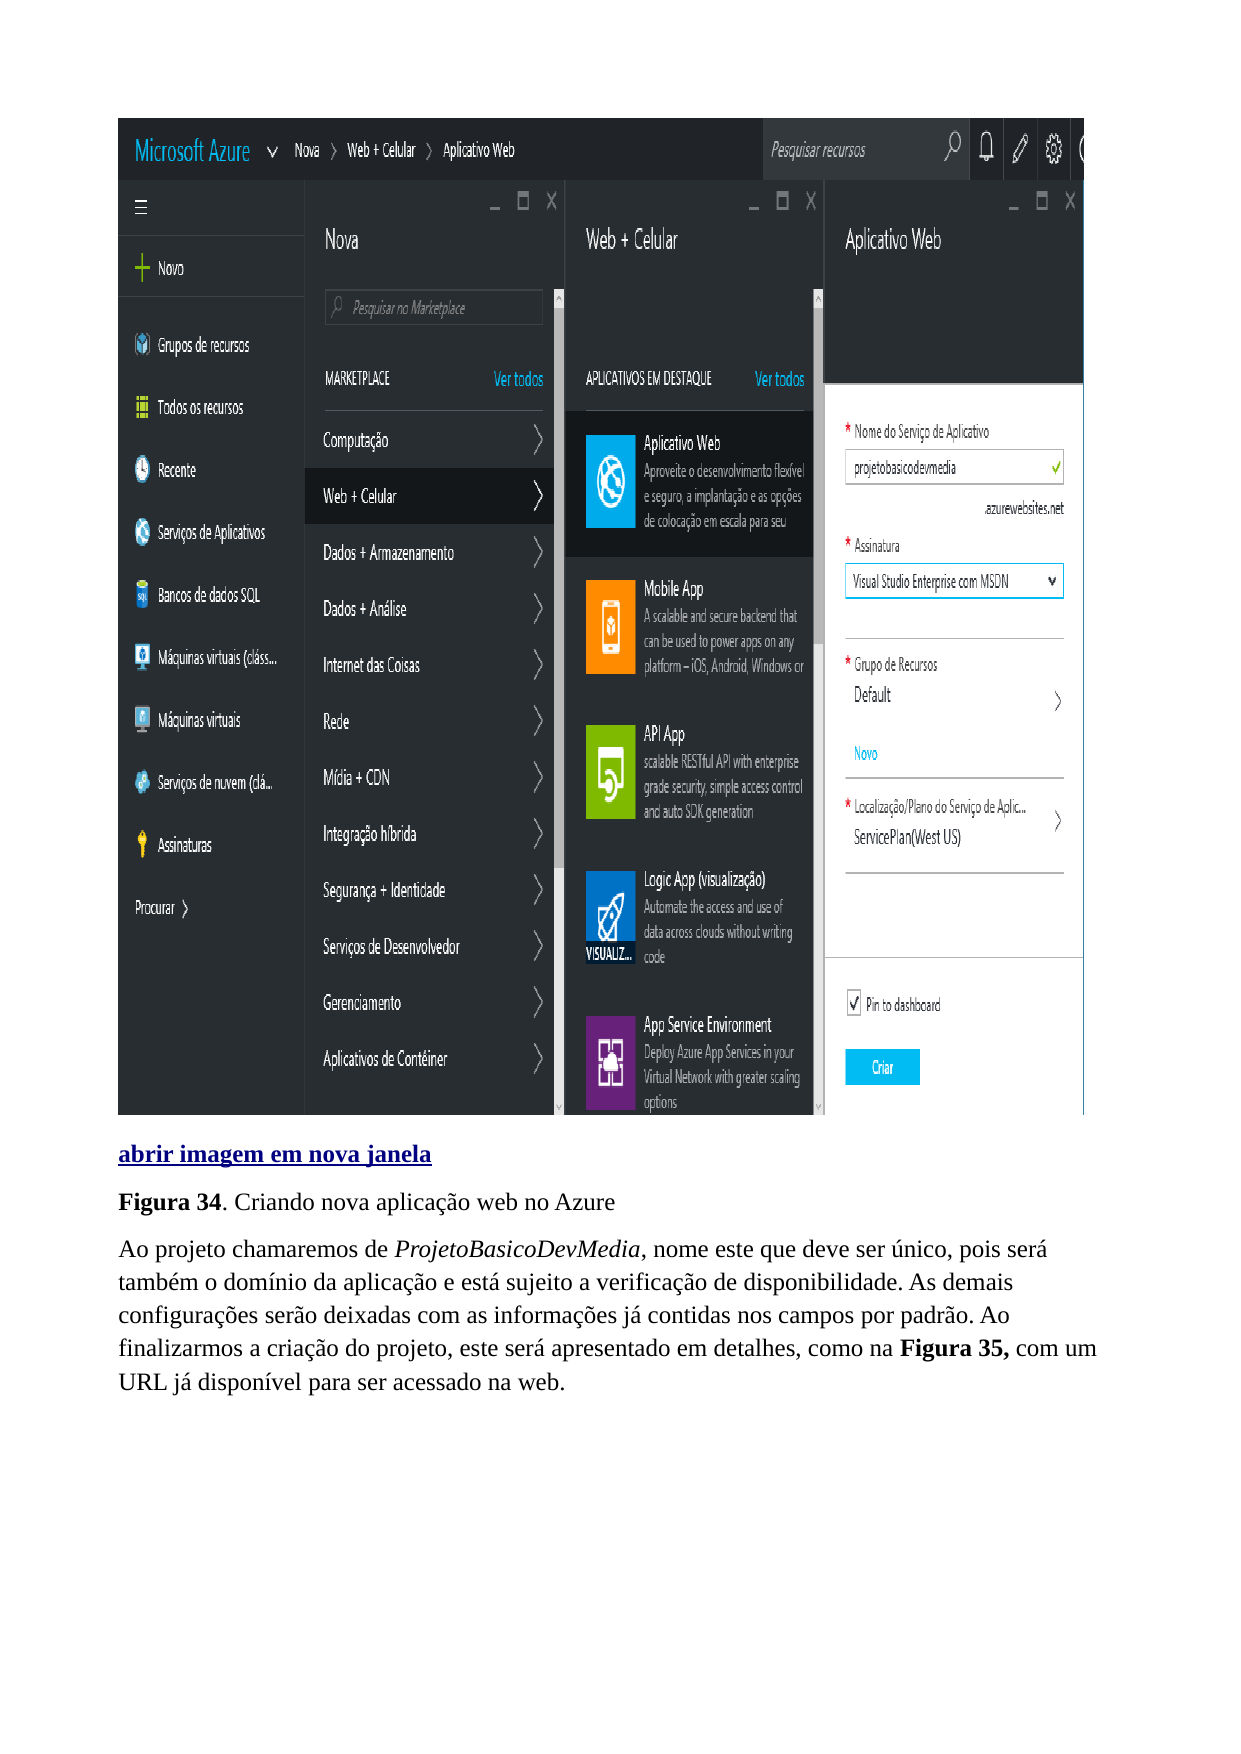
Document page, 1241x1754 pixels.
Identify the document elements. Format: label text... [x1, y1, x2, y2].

picture [118, 118, 1084, 1115]
text Figura 34. Criando nova aplicação web no Azure [118, 1187, 1122, 1216]
text abrir imagem em nova janela [118, 1139, 1122, 1168]
text Ao projeto chamaremos de ProjetoBasicoDevMedia, nome este que deve ser único, pois será também o domínio da aplicação e está sujeito a verificação de disponibilidade. As demais configurações serão deixadas com as informações já contidas nos campos por padrão. Ao finalizarmos a criação do projeto, este será apresentado em detalhes, como na Figura 35, com um URL já disponível para ser acessado na web. [118, 1234, 1122, 1395]
